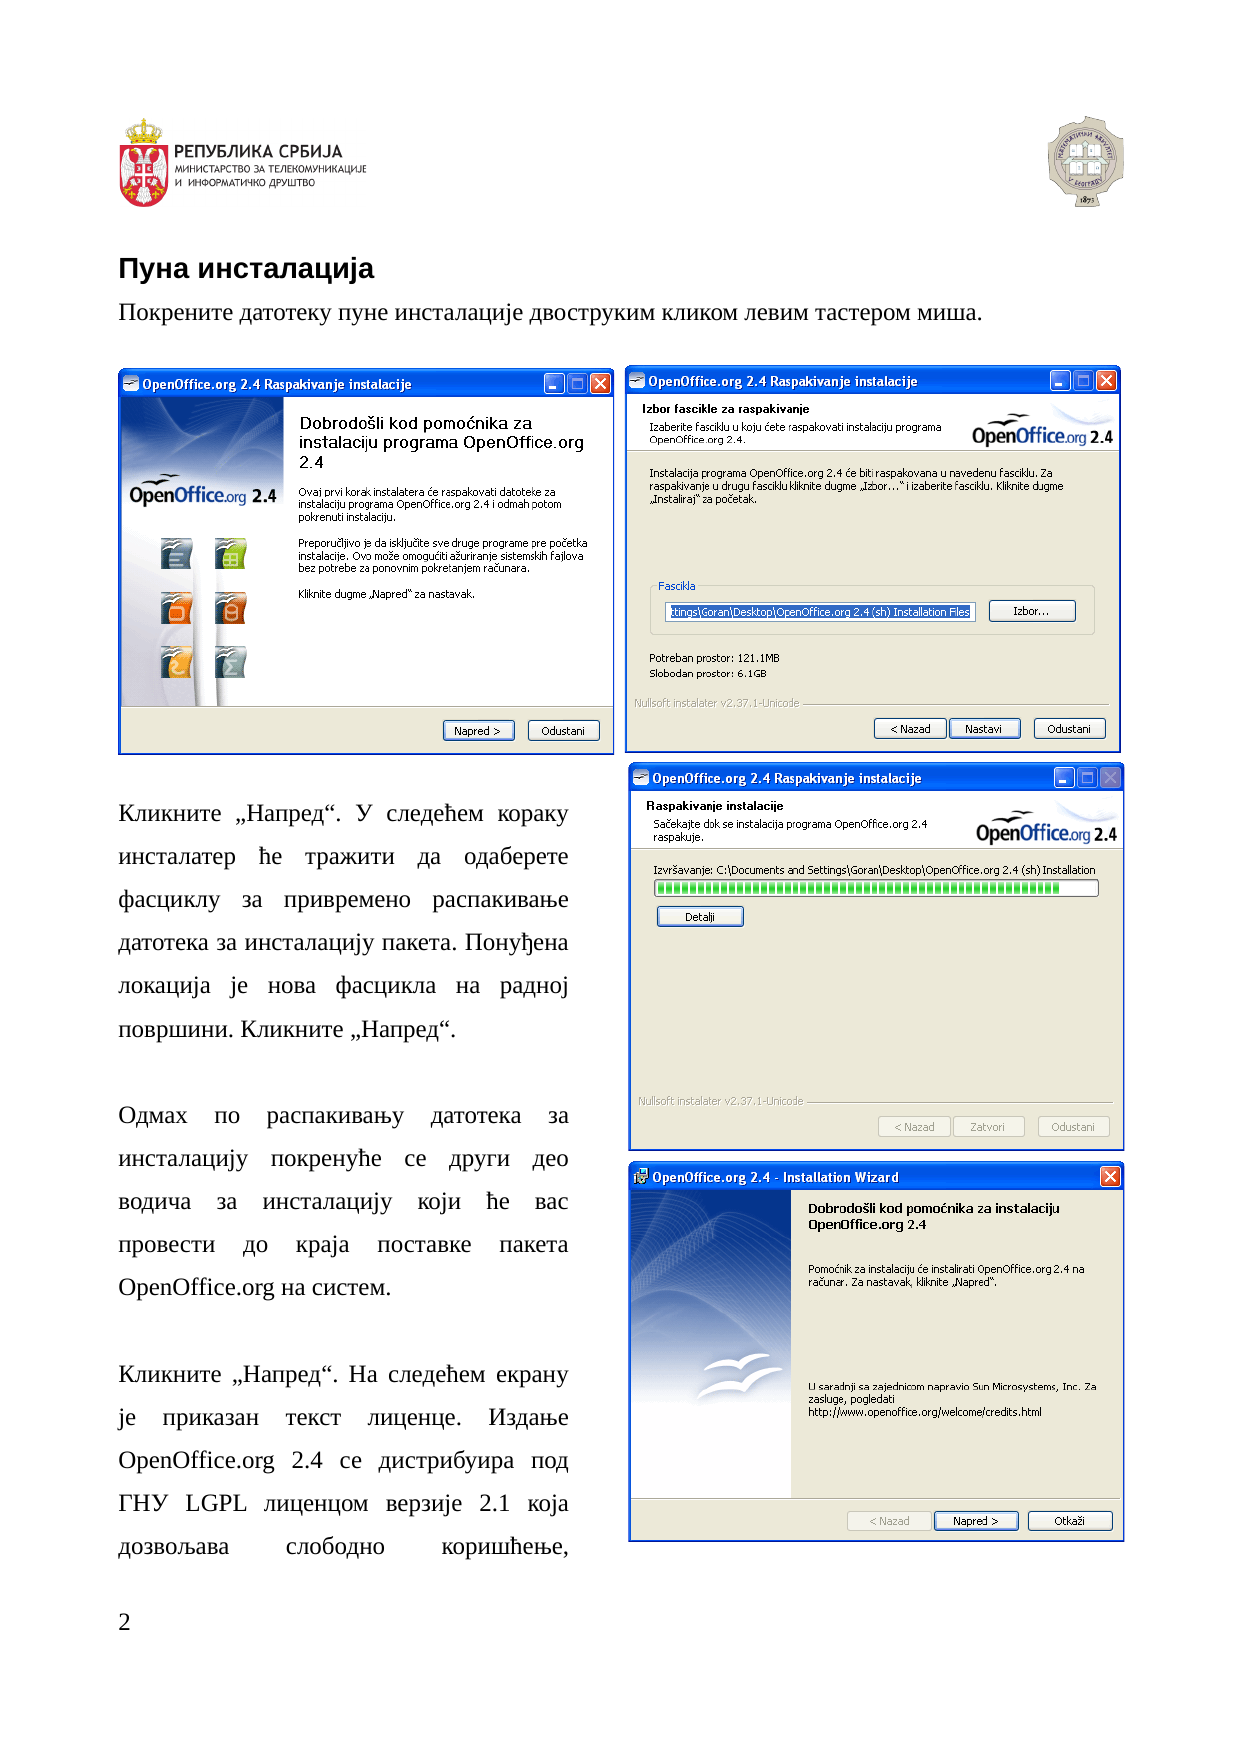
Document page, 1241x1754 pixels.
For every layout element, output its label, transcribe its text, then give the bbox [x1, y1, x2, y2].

picture [624, 365, 1121, 753]
picture [118, 368, 615, 755]
picture [119, 118, 367, 207]
picture [1047, 116, 1124, 207]
picture [628, 1161, 1125, 1542]
picture [628, 762, 1125, 1151]
text Покрените датотеку пуне инсталације двоструким кликом левим тастером миша. [118, 297, 1122, 326]
text Кликните „Напред“. У следећем кораку инсталатер ће тражити да одаберете фасциклу за привремено распакивање датотека за инсталацију пакета. Понуђена локација је нова фасцикла на радној површини. Кликните „Напред“. [118, 798, 628, 1042]
text Одмах по распакивању датотека за инсталацију покренуће се други део водича за инсталацију који ће вас провести до краја поставке пакета OpenOffice.org на систем. [118, 1100, 1122, 1301]
subtitle Пуна инсталација [118, 251, 1122, 285]
text Кликните „Напред“. На следећем екрану је приказан текст лиценце. Издање OpenOffice.org 2.4 се дистрибуира под ГНУ LGPL лиценцом верзије 2.1 која дозвољава слободно коришћење, [118, 1359, 1122, 1560]
